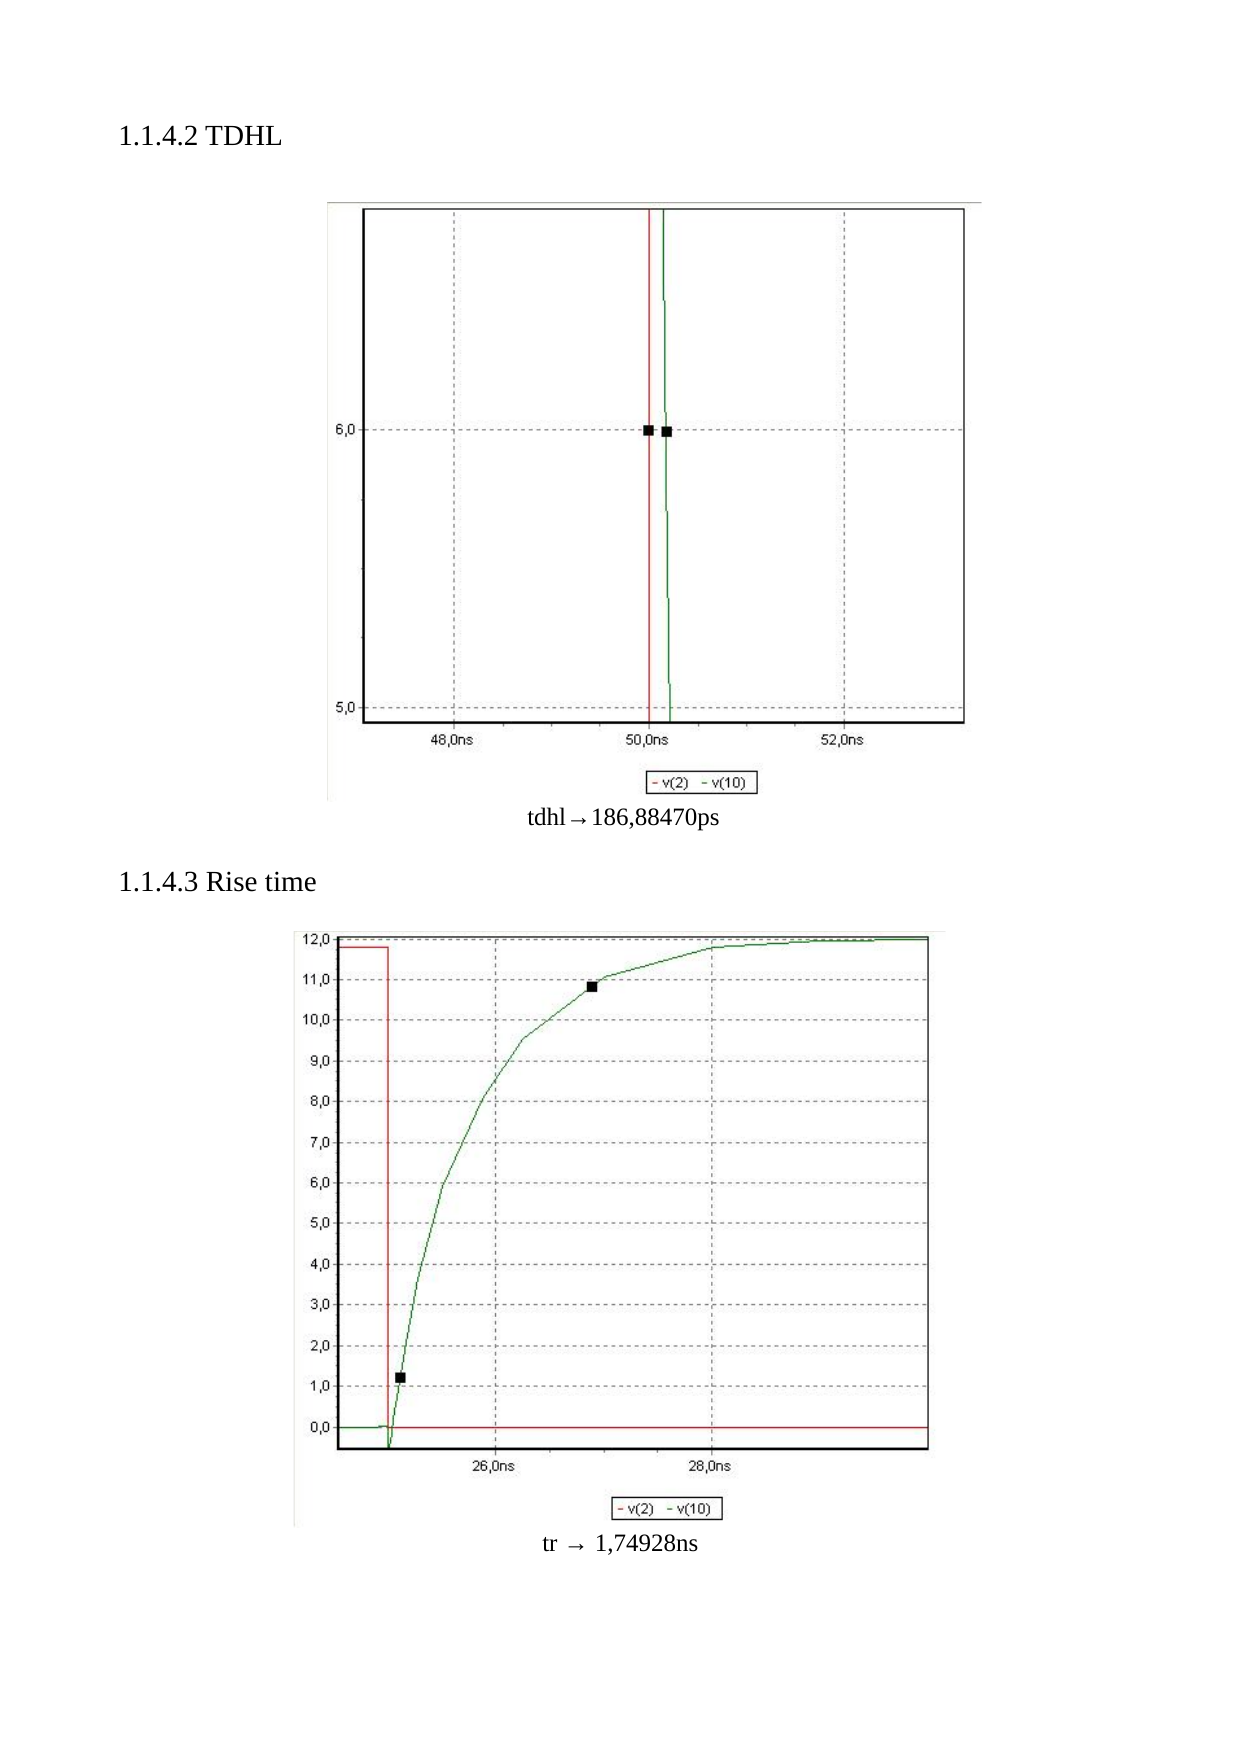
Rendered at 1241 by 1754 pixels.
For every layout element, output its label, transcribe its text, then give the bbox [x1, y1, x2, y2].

text 1.1.4.2 TDHL [118, 118, 1122, 152]
picture [327, 202, 983, 802]
text 1.1.4.3 Rise time [118, 864, 1122, 897]
text tr → 1,74928ns [118, 931, 1122, 1557]
text tdhl→186,88470ps [118, 180, 1122, 830]
picture [293, 931, 947, 1528]
